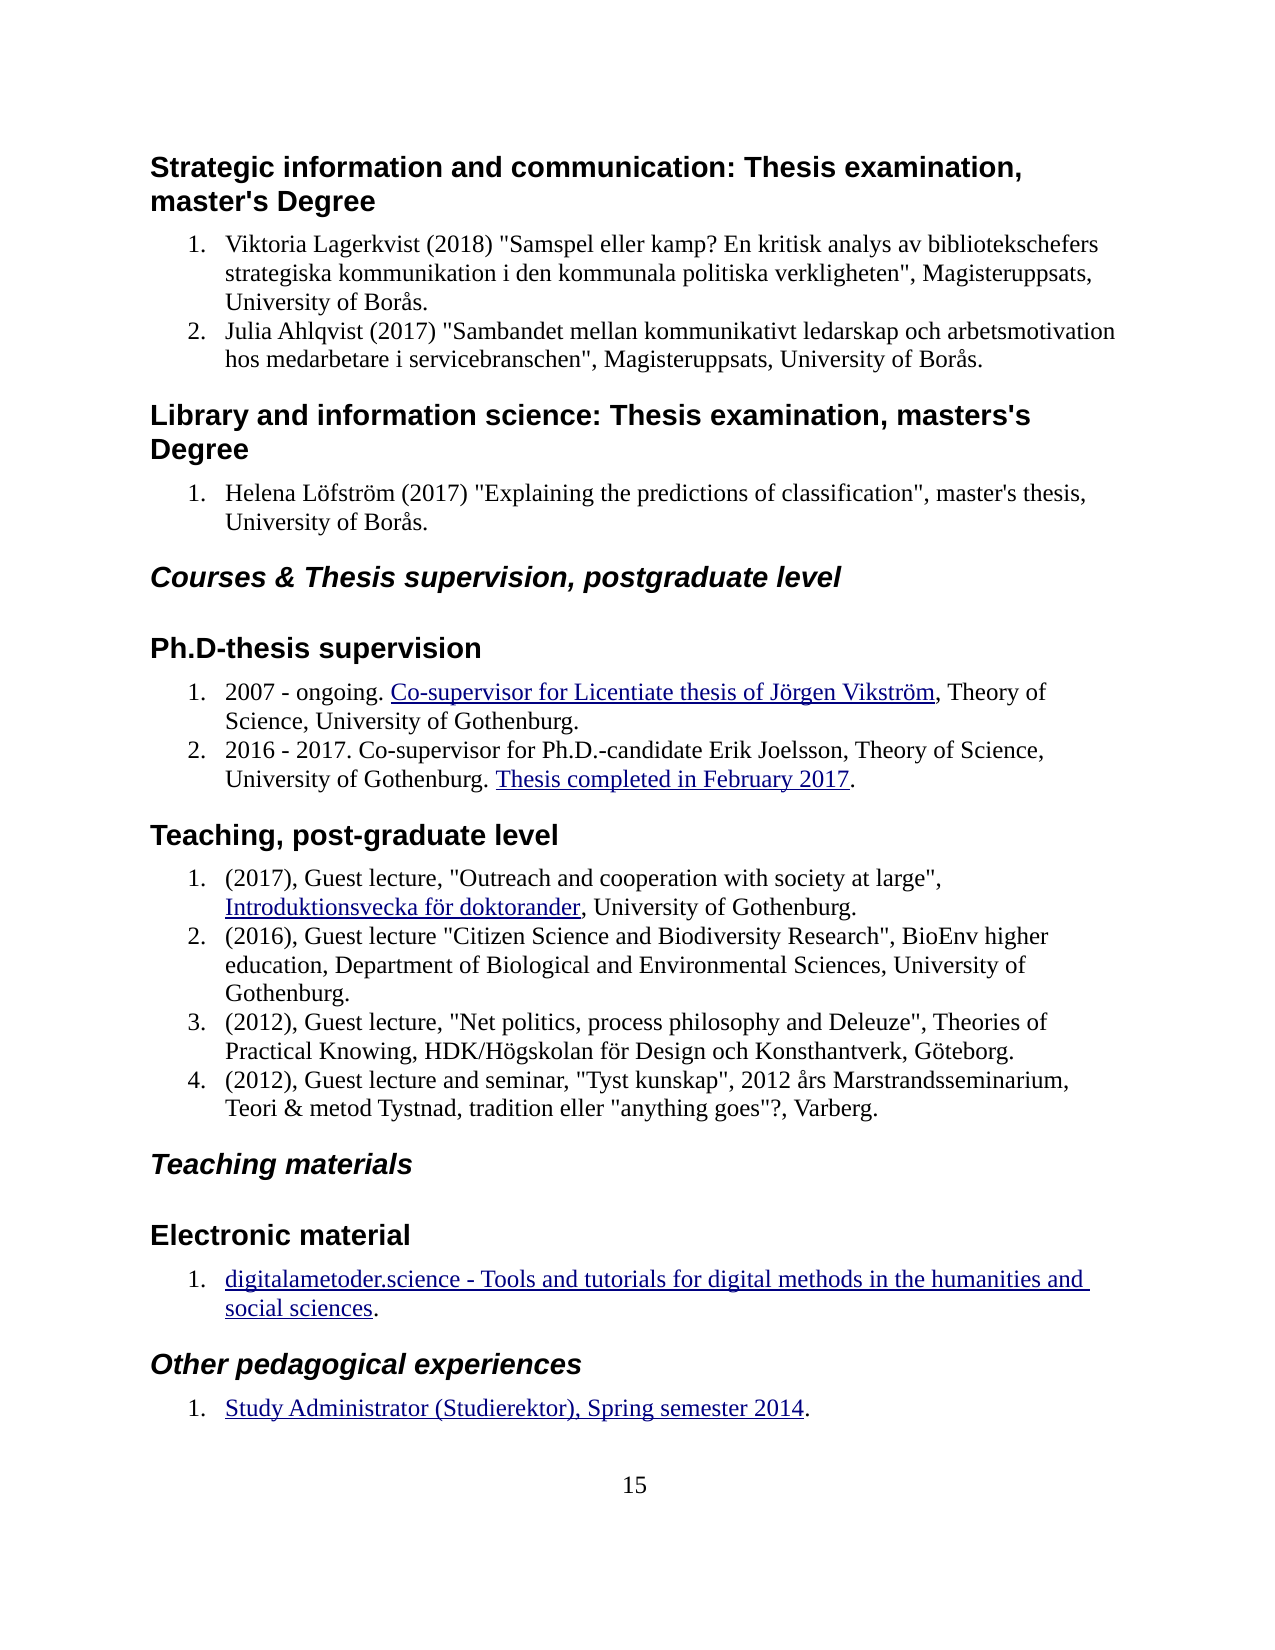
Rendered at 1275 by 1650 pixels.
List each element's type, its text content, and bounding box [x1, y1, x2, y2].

subtitle Library and information science: Thesis examination, masters's Degree [150, 398, 1125, 465]
subtitle Ph.D-thesis supervision [150, 631, 1125, 665]
subtitle Teaching, post-graduate level [150, 817, 1125, 851]
list 2016 - 2017. Co-supervisor for Ph.D.-candidate Erik Joelsson, Theory of Science, University of Gothenburg. Thesis completed in February 2017. [187, 735, 1125, 792]
list Helena Löfström (2017) "Explaining the predictions of classification", master's thesis, University of Borås. [187, 478, 1125, 535]
list 2007 - ongoing. Co-supervisor for Licentiate thesis of Jörgen Vikström, Theory of Science, University of Gothenburg. [187, 677, 1125, 735]
subtitle Strategic information and communication: Thesis examination, master's Degree [150, 150, 1125, 217]
list Julia Ahlqvist (2017) "Sambandet mellan kommunikativt ledarskap och arbetsmotivation hos medarbetare i servicebranschen", Magisteruppsats, University of Borås. [187, 316, 1125, 373]
subtitle Teaching materials [150, 1147, 1125, 1181]
list Study Administrator (Studierektor), Spring semester 2014. [187, 1393, 1125, 1422]
list (2012), Guest lecture, "Net politics, process philosophy and Deleuze", Theories of Practical Knowing, HDK/Högskolan för Design och Konsthantverk, Göteborg. [187, 1007, 1125, 1065]
subtitle Courses & Thesis supervision, postgraduate level [150, 560, 1125, 594]
list Viktoria Lagerkvist (2018) "Samspel eller kamp? En kritisk analys av bibliotekschefers strategiska kommunikation i den kommunala politiska verkligheten", Magisteruppsats, University of Borås. [187, 229, 1125, 316]
list (2012), Guest lecture and seminar, "Tyst kunskap", 2012 års Marstrandsseminarium, Teori & metod Tystnad, tradition eller "anything goes"?, Varberg. [187, 1065, 1125, 1122]
list (2017), Guest lecture, "Outreach and cooperation with society at large", Introduktionsvecka för doktorander, University of Gothenburg. [187, 863, 1125, 921]
subtitle Other pedagogical experiences [150, 1347, 1125, 1380]
list digitalametoder.science - Tools and tutorials for digital methods in the humanities and social sciences. [187, 1264, 1125, 1322]
subtitle Electronic material [150, 1218, 1125, 1252]
list (2016), Guest lecture "Citizen Science and Biodiversity Research", BioEnv higher education, Department of Biological and Environmental Sciences, University of Gothenburg. [187, 921, 1125, 1007]
